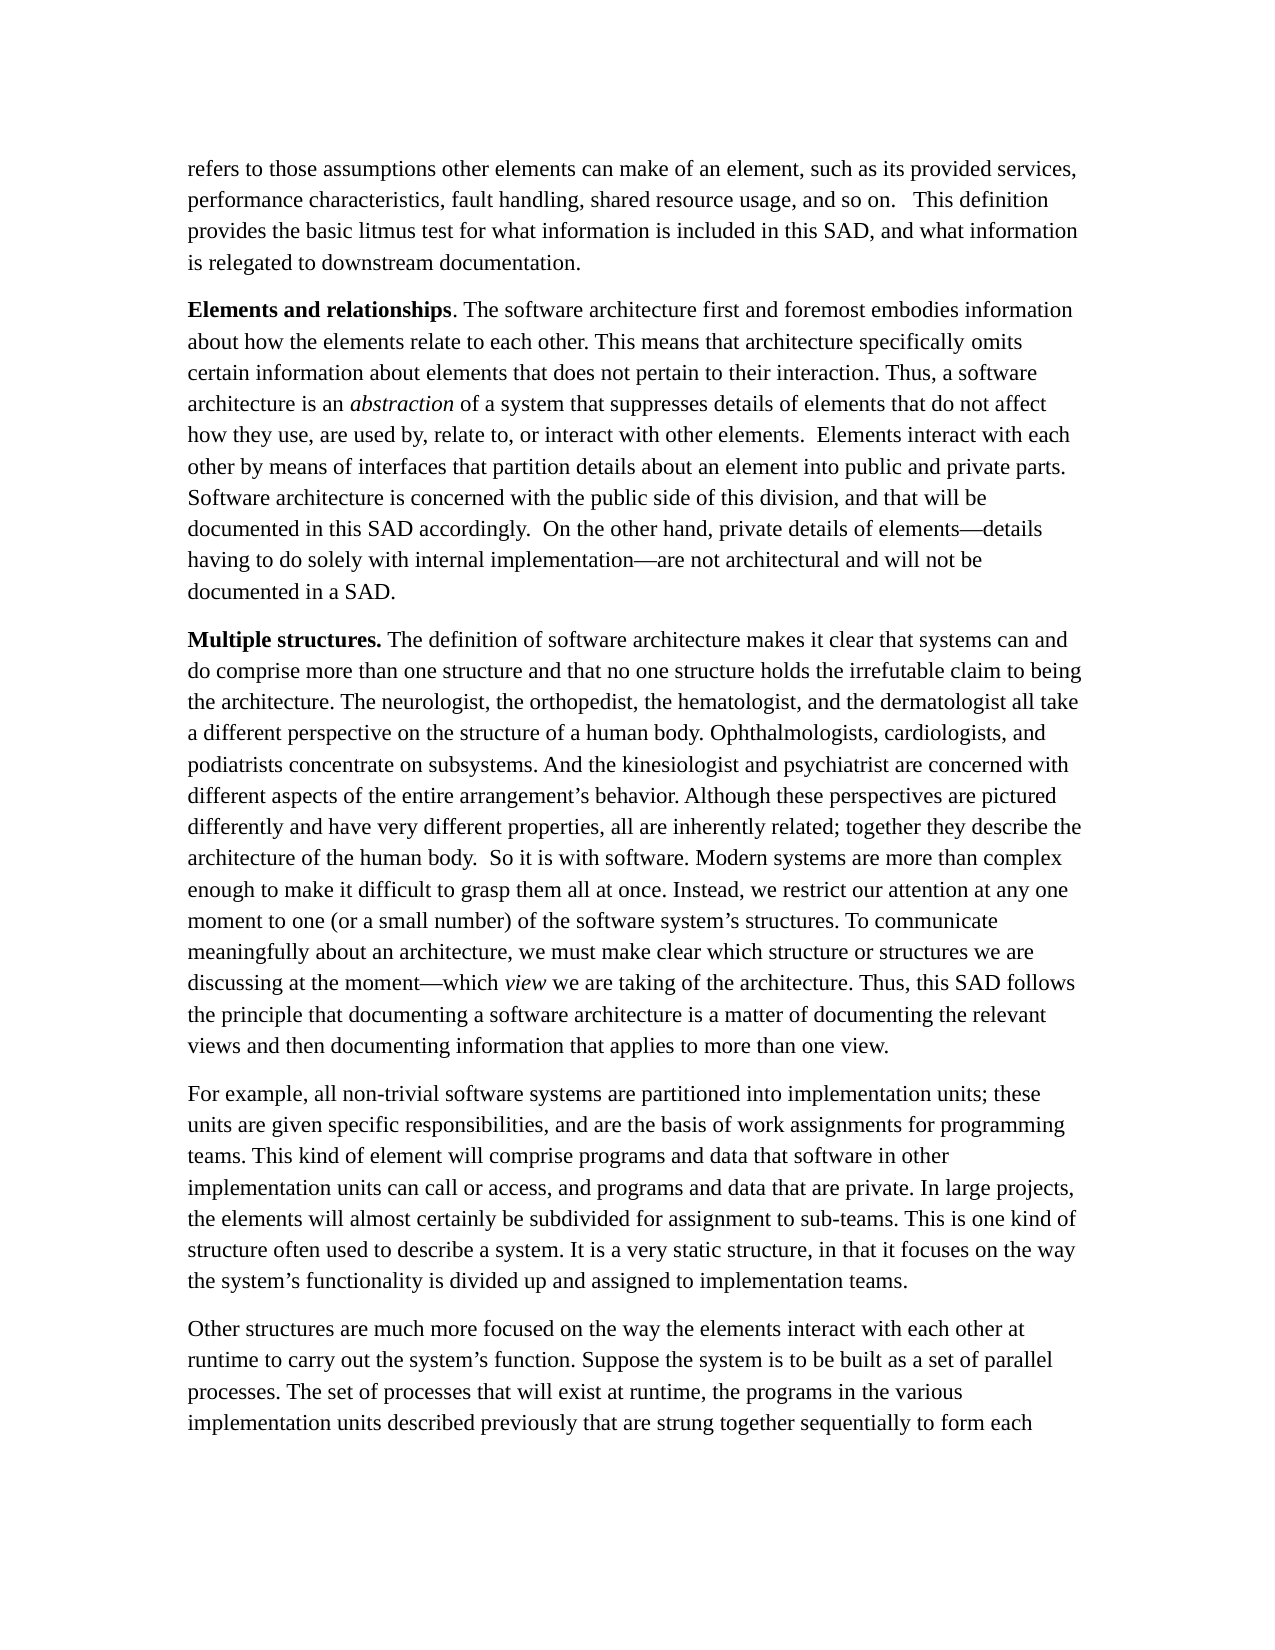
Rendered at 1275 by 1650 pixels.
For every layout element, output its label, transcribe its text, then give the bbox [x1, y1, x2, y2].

text Other structures are much more focused on the way the elements interact with each other at runtime to carry out the system’s function. Suppose the system is to be built as a set of parallel processes. The set of processes that will exist at runtime, the programs in the various implementation units described previously that are strung together sequentially to form each [187, 1310, 1087, 1435]
text Elements and relationships. The software architecture first and foremost embodies information about how the elements relate to each other. This means that architecture specifically omits certain information about elements that does not pertain to their interaction. Thus, a software architecture is an abstraction of a system that suppresses details of elements that do not affect how they use, are used by, relate to, or interact with other elements. Elements interact with each other by means of interfaces that partition details about an element into public and private parts. Software architecture is concerned with the public side of this division, and that will be documented in this SAD accordingly. On the other hand, private details of elements—details having to do solely with internal implementation—are not architectural and will not be documented in a SAD. [187, 292, 1087, 604]
text For example, all non-trivial software systems are partitioned into implementation units; these units are given specific responsibilities, and are the basis of work assignments for programming teams. This kind of element will comprise programs and data that software in other implementation units can call or access, and programs and data that are private. In large projects, the elements will almost certainly be subdivided for assignment to sub-teams. This is one kind of structure often used to describe a system. It is a very static structure, in that it focuses on the way the system’s functionality is divided up and assigned to implementation teams. [187, 1075, 1087, 1294]
text refers to those assumptions other elements can make of an element, such as its provided services, performance characteristics, fault handling, shared resource usage, and so on. This definition provides the basic litmus test for what information is included in this SAD, and what information is relegated to downstream documentation. [187, 150, 1087, 275]
text Multiple structures. The definition of software architecture makes it clear that systems can and do comprise more than one structure and that no one structure holds the irrefutable claim to being the architecture. The neurologist, the orthopedist, the hematologist, and the dermatologist all take a different perspective on the structure of a human body. Ophthalmologists, cardiologists, and podiatrists concentrate on subsystems. And the kinesiologist and psychiatrist are concerned with different aspects of the entire arrangement’s behavior. Although these perspectives are pictured differently and have very different properties, all are inherently related; together they describe the architecture of the human body. So it is with software. Modern systems are more than complex enough to make it difficult to grasp them all at once. Instead, we restrict our attention at any one moment to one (or a small number) of the software system’s structures. To communicate meaningfully about an architecture, we must make clear which structure or structures we are discussing at the moment—which view we are taking of the architecture. Thus, this SAD follows the principle that documenting a software architecture is a matter of documenting the relevant views and then documenting information that applies to more than one view. [187, 621, 1087, 1058]
